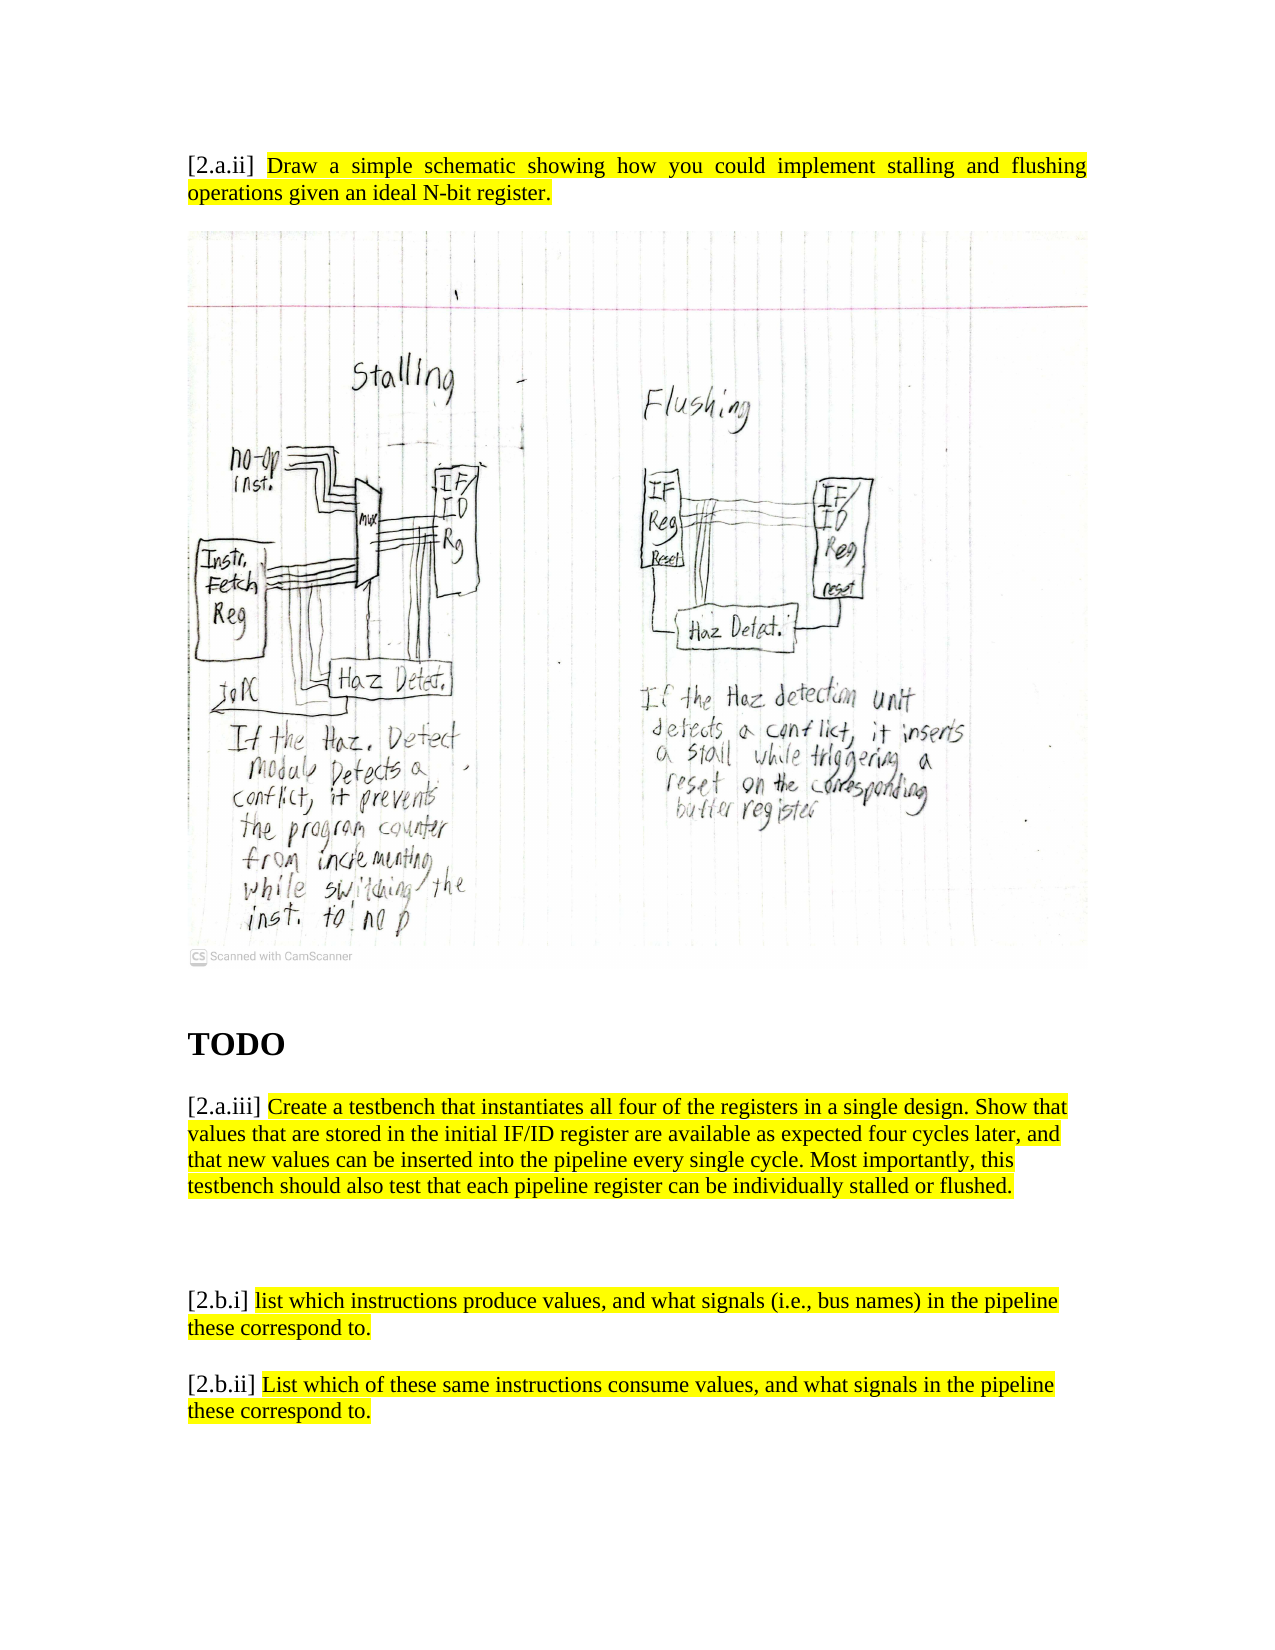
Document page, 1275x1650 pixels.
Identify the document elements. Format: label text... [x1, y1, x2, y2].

text [2.a.iii] Create a testbench that instantiates all four of the registers in a single design. Show that values that are stored in the initial IF/ID register are available as expected four cycles later, and that new values can be inserted into the pipeline every single cycle. Most importantly, this testbench should also test that each pipeline register can be individually stalled or flushed. [187, 1091, 1087, 1199]
text [2.b.ii] List which of these same instructions consume values, and what signals in the pipeline these correspond to. [187, 1369, 1087, 1424]
text [2.b.i] list which instructions produce values, and what signals (i.e., bus names) in the pipeline these correspond to. [187, 1285, 1087, 1340]
picture [187, 231, 1088, 969]
text TODO [187, 1024, 1087, 1062]
text [2.a.ii] Draw a simple schematic showing how you could implement stalling and flushing operations given an ideal N-bit register. [187, 150, 1087, 205]
